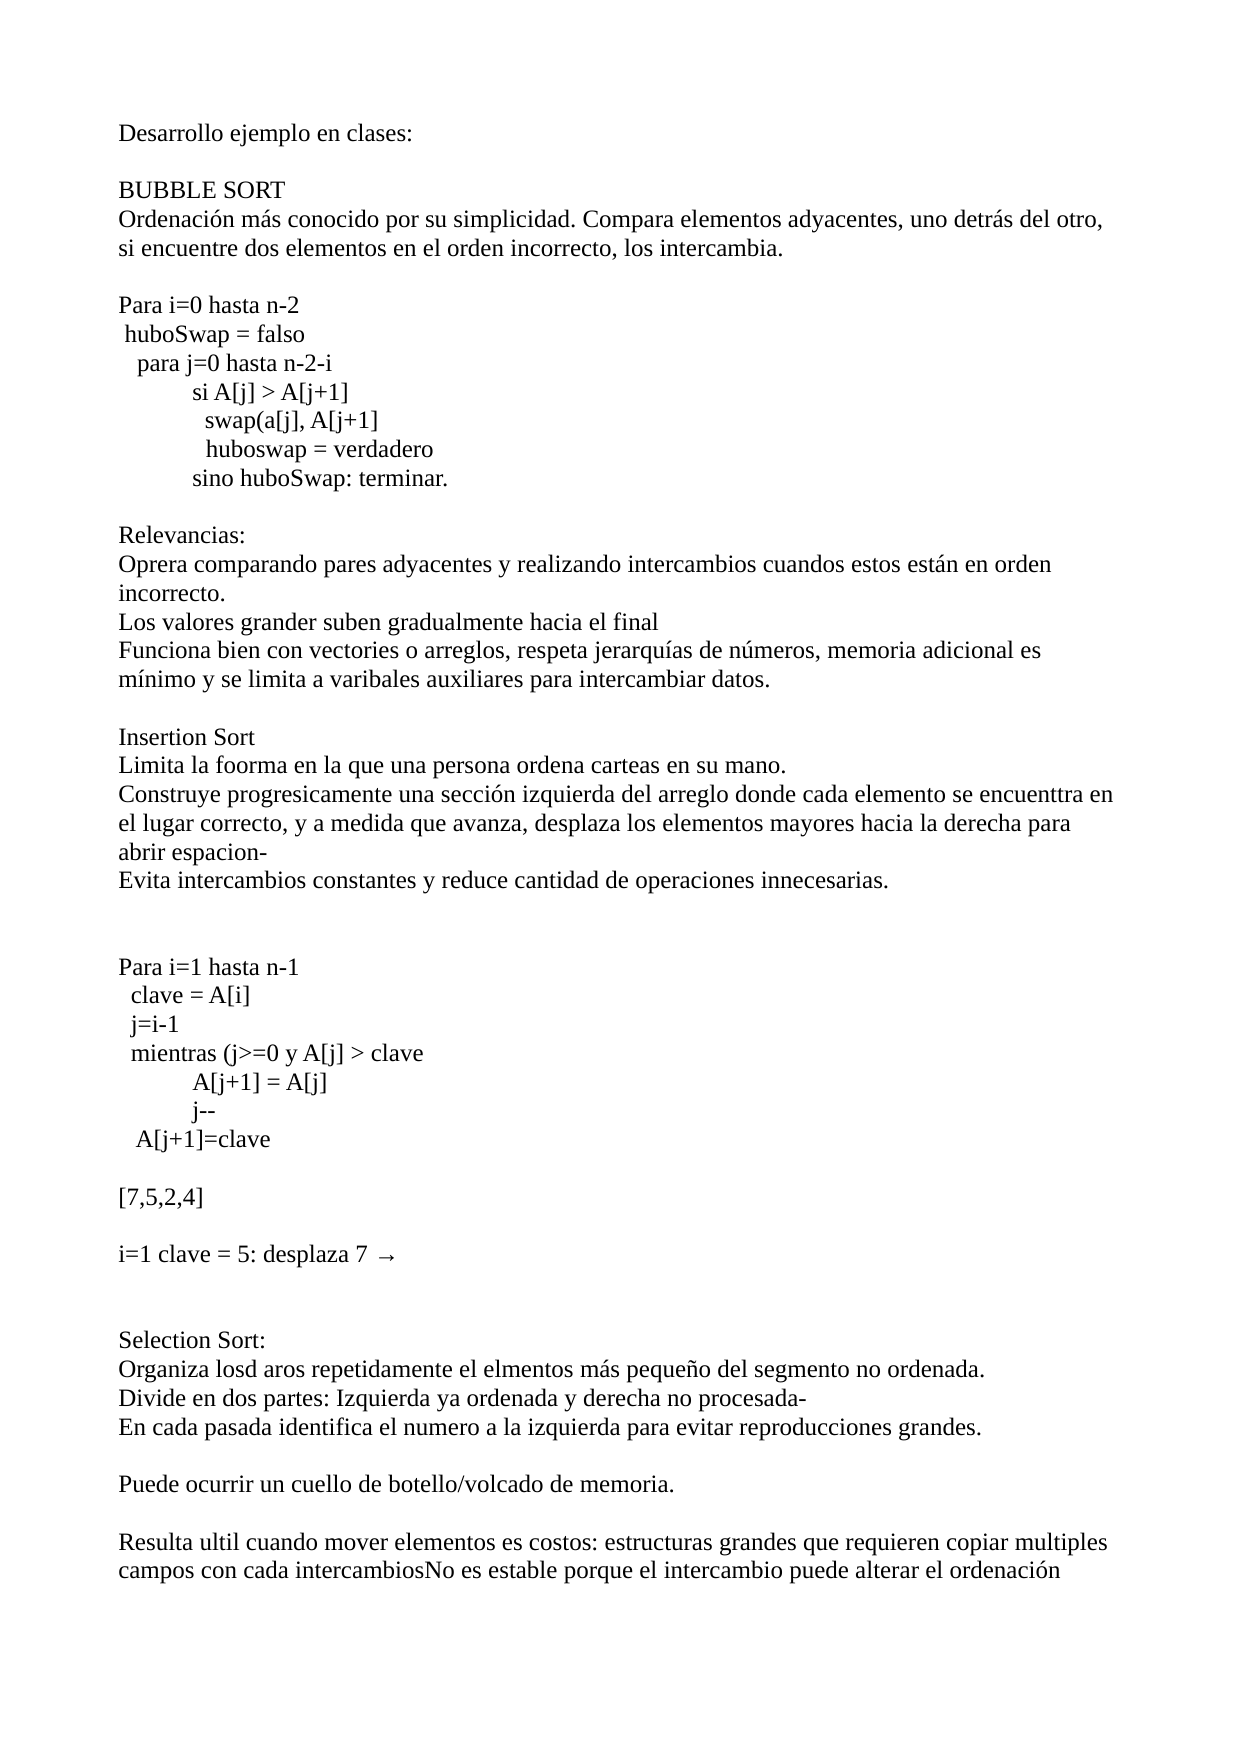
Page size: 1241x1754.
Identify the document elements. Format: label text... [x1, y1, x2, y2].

text Para i=1 hasta n-1 [118, 952, 1122, 981]
text huboSwap = falso [118, 319, 1122, 348]
text Evita intercambios constantes y reduce cantidad de operaciones innecesarias. [118, 866, 1122, 894]
text Resulta ultil cuando mover elementos es costos: estructuras grandes que requieren copiar multiples campos con cada intercambiosNo es estable porque el intercambio puede alterar el ordenación [118, 1527, 1122, 1584]
text mientras (j>=0 y A[j] > clave [118, 1038, 1122, 1067]
text Construye progresicamente una sección izquierda del arreglo donde cada elemento se encuenttra en el lugar correcto, y a medida que avanza, desplaza los elementos mayores hacia la derecha para abrir espacion- [118, 779, 1122, 866]
text A[j+1]=clave [118, 1124, 1122, 1153]
text j=i-1 [118, 1009, 1122, 1038]
text si A[j] > A[j+1] [118, 377, 1122, 406]
text Los valores grander suben gradualmente hacia el final [118, 607, 1122, 636]
text Para i=0 hasta n-2 [118, 291, 1122, 319]
text sino huboSwap: terminar. [118, 463, 1122, 492]
text Limita la foorma en la que una persona ordena carteas en su mano. [118, 751, 1122, 779]
text Funciona bien con vectories o arreglos, respeta jerarquías de números, memoria adicional es mínimo y se limita a varibales auxiliares para intercambiar datos. [118, 636, 1122, 693]
text Selection Sort: [118, 1326, 1122, 1354]
text Relevancias: [118, 521, 1122, 549]
text Desarrollo ejemplo en clases: [118, 118, 1122, 147]
text BUBBLE SORT [118, 176, 1122, 204]
text Insertion Sort [118, 722, 1122, 751]
text Ordenación más conocido por su simplicidad. Compara elementos adyacentes, uno detrás del otro, si encuentre dos elementos en el orden incorrecto, los intercambia. [118, 204, 1122, 262]
text [7,5,2,4] [118, 1182, 1122, 1211]
text A[j+1] = A[j] [118, 1067, 1122, 1096]
text Organiza losd aros repetidamente el elmentos más pequeño del segmento no ordenada. [118, 1354, 1122, 1383]
text i=1 clave = 5: desplaza 7 → [118, 1239, 1122, 1268]
text huboswap = verdadero [118, 434, 1122, 463]
text En cada pasada identifica el numero a la izquierda para evitar reproducciones grandes. [118, 1412, 1122, 1441]
text clave = A[i] [118, 981, 1122, 1009]
text Puede ocurrir un cuello de botello/volcado de memoria. [118, 1469, 1122, 1498]
text swap(a[j], A[j+1] [118, 406, 1122, 434]
text para j=0 hasta n-2-i [118, 348, 1122, 377]
text j-- [118, 1096, 1122, 1124]
text Oprera comparando pares adyacentes y realizando intercambios cuandos estos están en orden incorrecto. [118, 549, 1122, 607]
text Divide en dos partes: Izquierda ya ordenada y derecha no procesada- [118, 1383, 1122, 1412]
